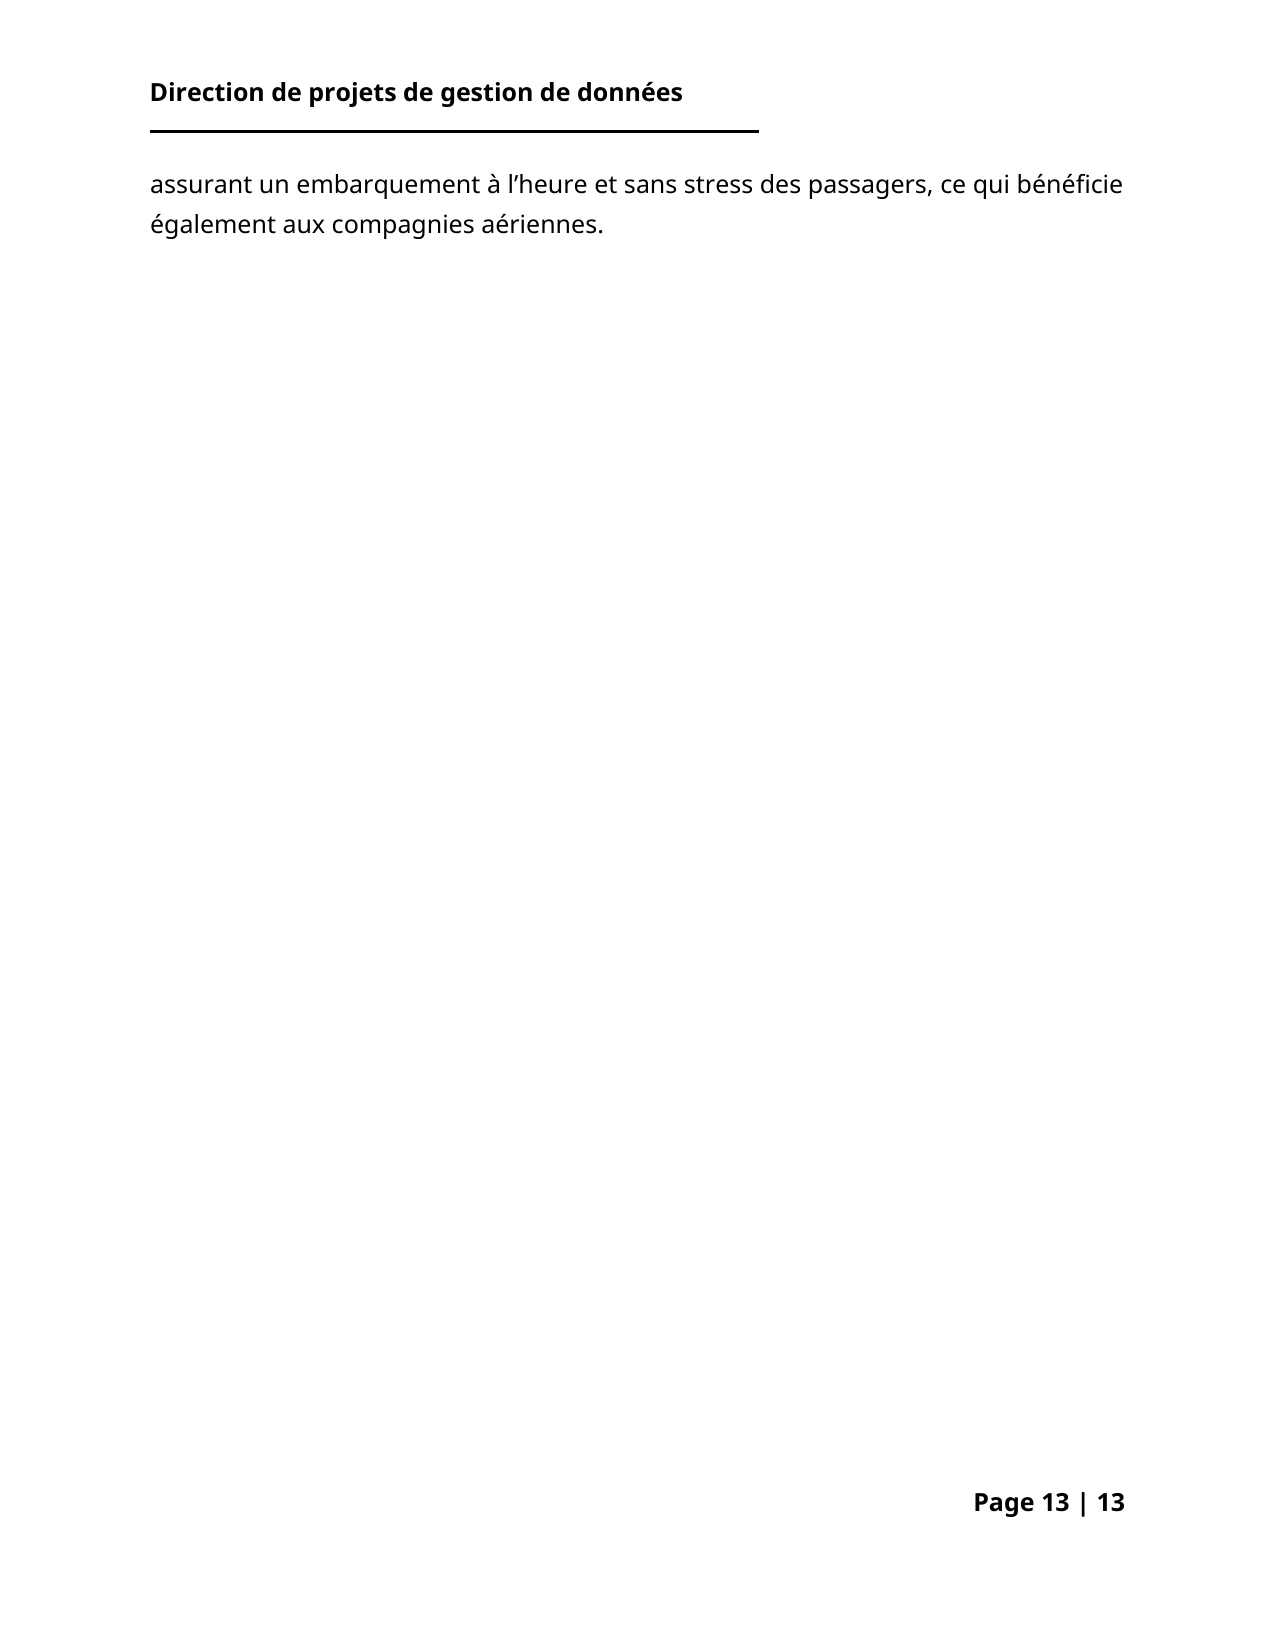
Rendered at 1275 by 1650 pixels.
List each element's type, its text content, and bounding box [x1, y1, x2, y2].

text assurant un embarquement à l’heure et sans stress des passagers, ce qui bénéficie également aux compagnies aériennes. [150, 167, 1125, 240]
